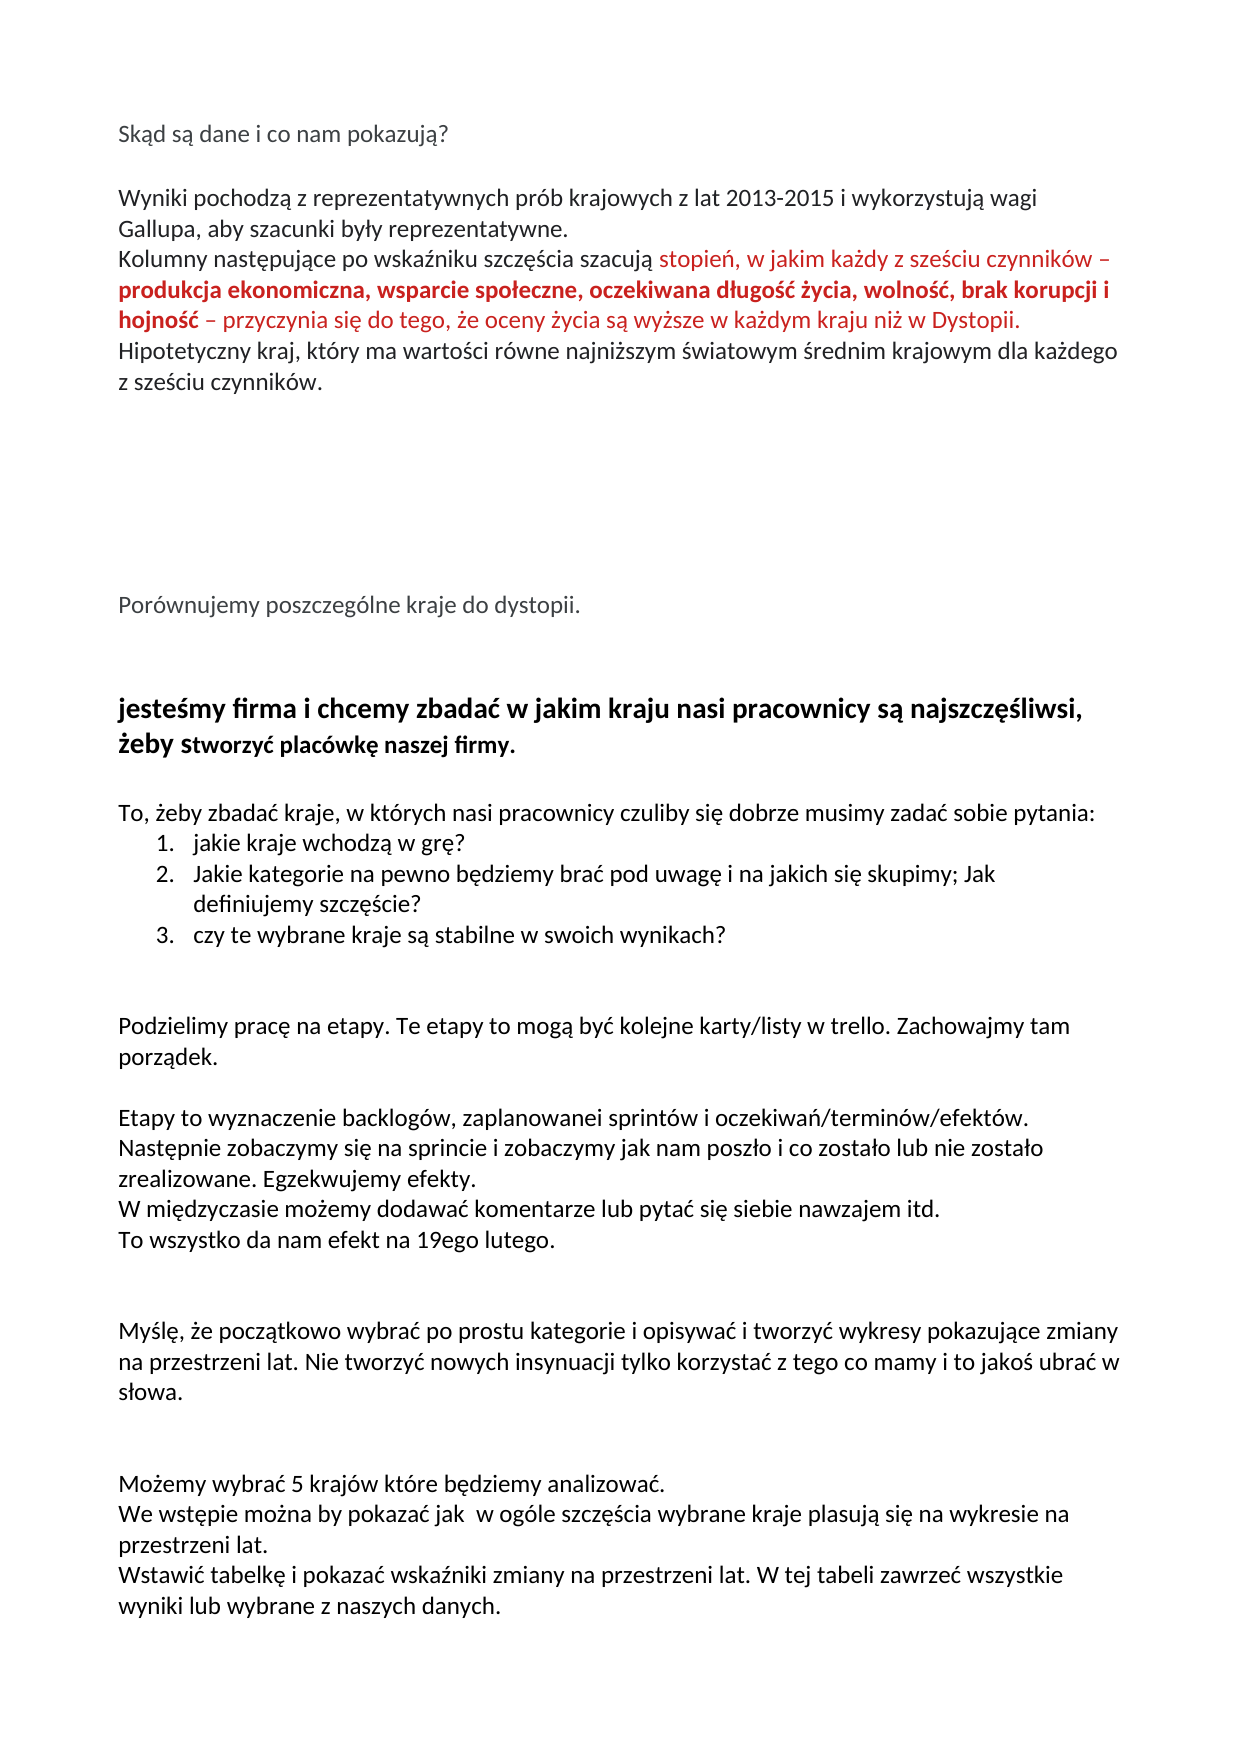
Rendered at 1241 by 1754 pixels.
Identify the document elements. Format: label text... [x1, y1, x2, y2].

text We wstępie można by pokazać jak w ogóle szczęścia wybrane kraje plasują się na wykresie na przestrzeni lat. [118, 1499, 1122, 1560]
text Kolumny następujące po wskaźniku szczęścia szacują stopień, w jakim każdy z sześciu czynników – produkcja ekonomiczna, wsparcie społeczne, oczekiwana długość życia, wolność, brak korupcji i hojność – przyczynia się do tego, że oceny życia są wyższe w każdym kraju niż w Dystopii. Hipotetyczny kraj, który ma wartości równe najniższym światowym średnim krajowym dla każdego z sześciu czynników. [118, 244, 1122, 396]
list czy te wybrane kraje są stabilne w swoich wynikach? [156, 919, 1122, 949]
text Skąd są dane i co nam pokazują? [118, 118, 1122, 149]
list Jakie kategorie na pewno będziemy brać pod uwagę i na jakich się skupimy; Jak definiujemy szczęście? [156, 858, 1122, 919]
text W międzyczasie możemy dodawać komentarze lub pytać się siebie nawzajem itd. [118, 1193, 1122, 1224]
text Wyniki pochodzą z reprezentatywnych prób krajowych z lat 2013-2015 i wykorzystują wagi Gallupa, aby szacunki były reprezentatywne. [118, 183, 1122, 244]
list jakie kraje wchodzą w grę? [156, 827, 1122, 858]
text Myślę, że początkowo wybrać po prostu kategorie i opisywać i tworzyć wykresy pokazujące zmiany na przestrzeni lat. Nie tworzyć nowych insynuacji tylko korzystać z tego co mamy i to jakoś ubrać w słowa. [118, 1316, 1122, 1407]
text Możemy wybrać 5 krajów które będziemy analizować. [118, 1468, 1122, 1499]
text Porównujemy poszczególne kraje do dystopii. [118, 590, 1122, 620]
text Wstawić tabelkę i pokazać wskaźniki zmiany na przestrzeni lat. W tej tabeli zawrzeć wszystkie wyniki lub wybrane z naszych danych. [118, 1560, 1122, 1621]
text To wszystko da nam efekt na 19ego lutego. [118, 1224, 1122, 1254]
text Podzielimy pracę na etapy. Te etapy to mogą być kolejne karty/listy w trello. Zachowajmy tam porządek. [118, 1010, 1122, 1071]
text Etapy to wyznaczenie backlogów, zaplanowanei sprintów i oczekiwań/terminów/efektów. Następnie zobaczymy się na sprincie i zobaczymy jak nam poszło i co zostało lub nie zostało zrealizowane. Egzekwujemy efekty. [118, 1102, 1122, 1193]
text jesteśmy firma i chcemy zbadać w jakim kraju nasi pracownicy są najszczęśliwsi, żeby stworzyć placówkę naszej firmy. [118, 690, 1122, 761]
text To, żeby zbadać kraje, w których nasi pracownicy czuliby się dobrze musimy zadać sobie pytania: [118, 797, 1122, 827]
